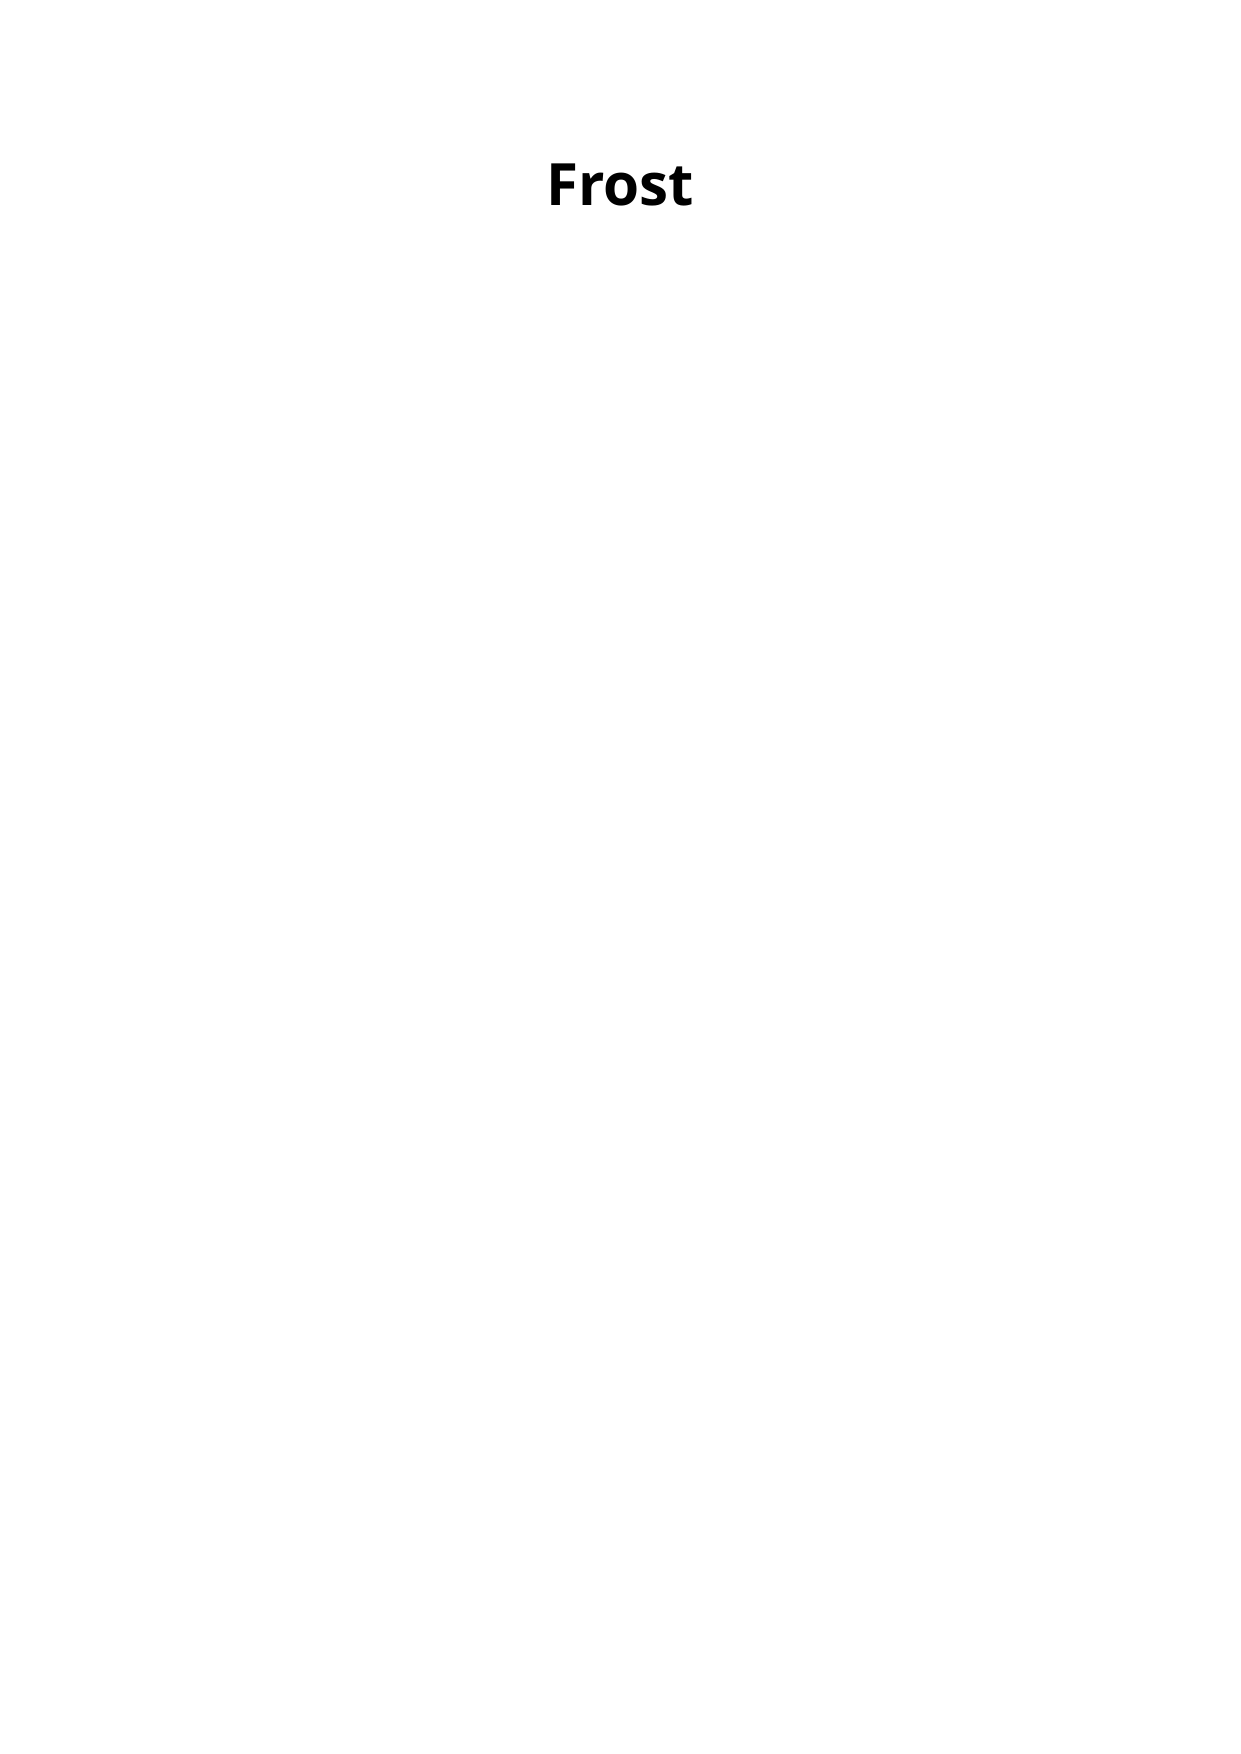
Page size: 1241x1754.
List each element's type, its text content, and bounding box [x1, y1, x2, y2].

title Frost [118, 143, 1122, 223]
